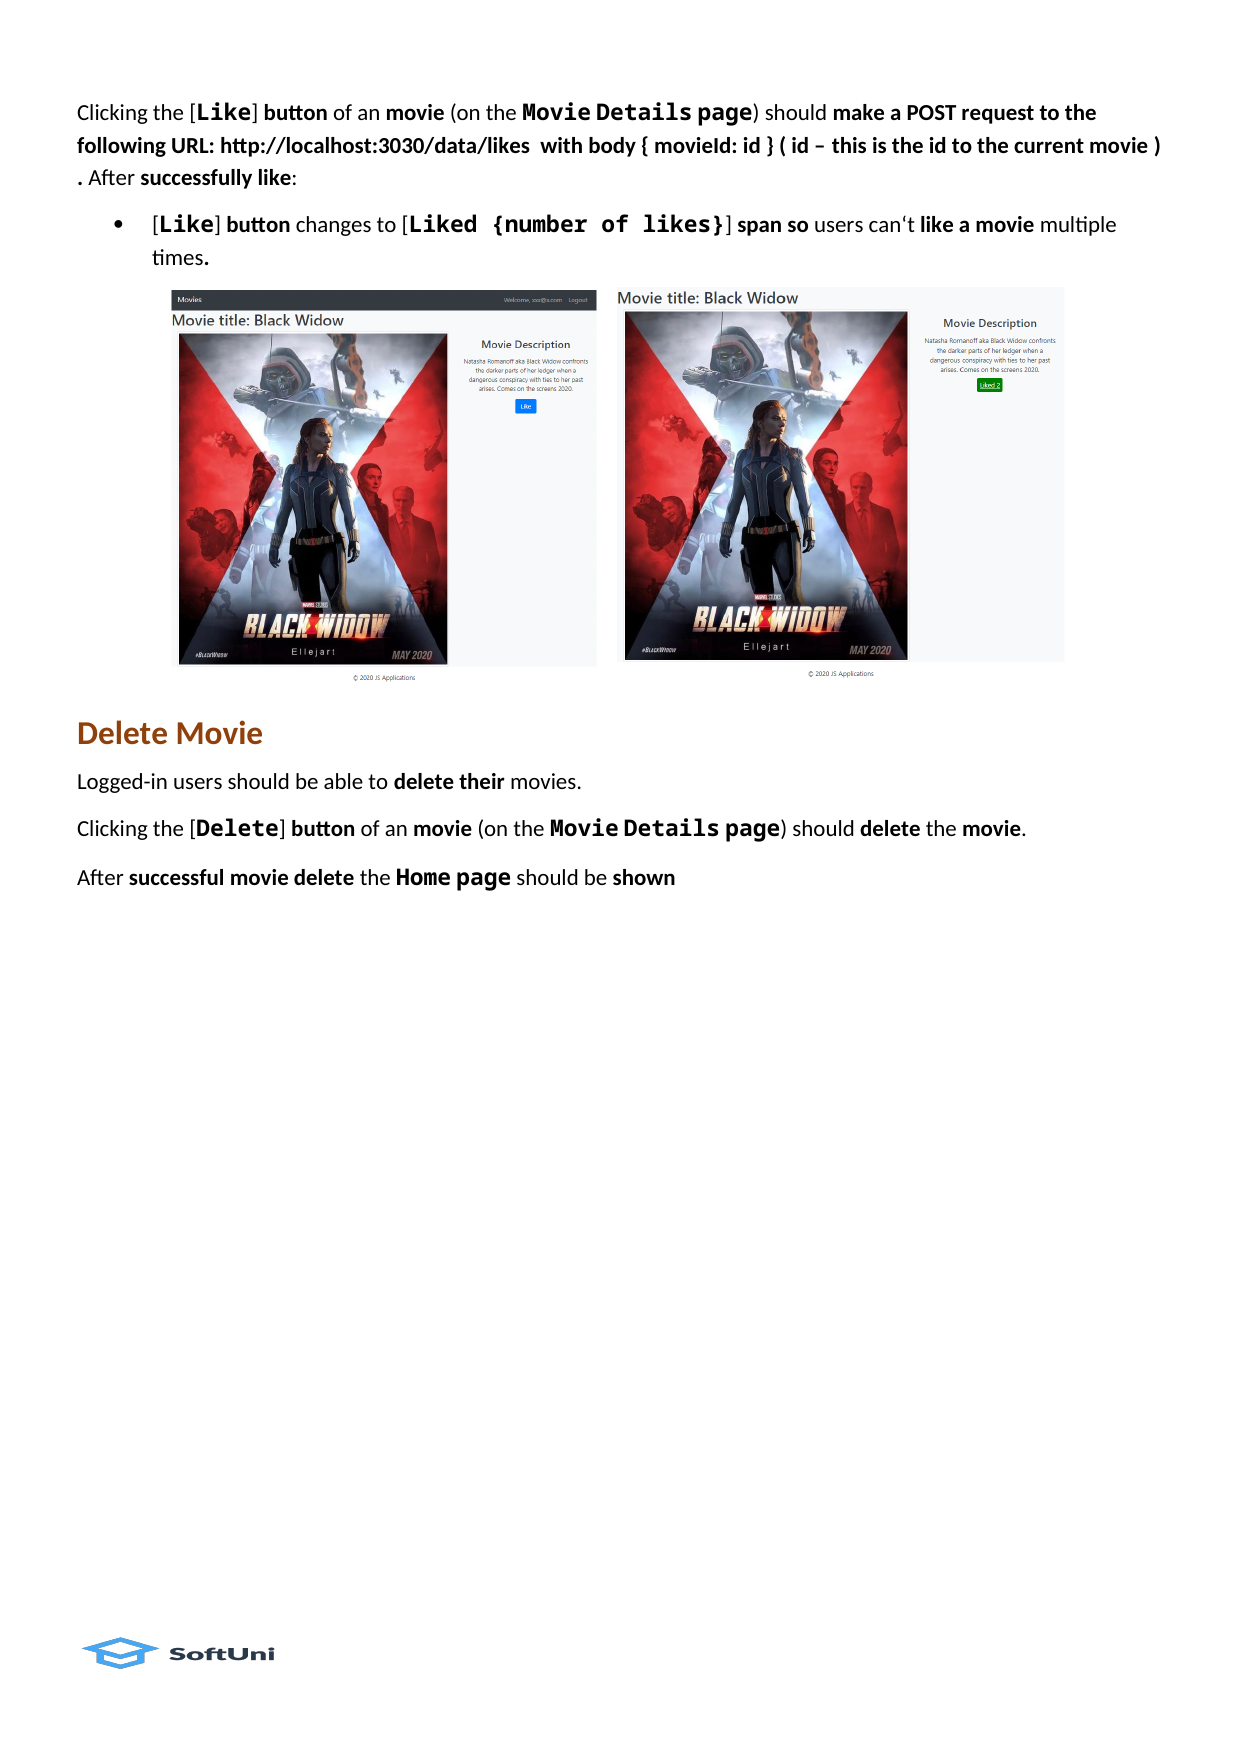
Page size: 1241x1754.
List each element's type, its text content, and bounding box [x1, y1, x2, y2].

text Clicking the [Delete] button of an movie (on the Movie Details page) should delete the movie. [77, 812, 1163, 843]
list [Like] button changes to [Liked {number of likes}] span so users can‘t like a movie multiple times. [114, 208, 1163, 271]
picture [162, 287, 1078, 696]
picture [75, 1635, 281, 1672]
subtitle Delete Movie [77, 712, 1163, 753]
text After successful movie delete the Home page should be shown [77, 860, 1163, 892]
text Logged-in users should be able to delete their movies. [77, 767, 1163, 795]
text Clicking the [Like] button of an movie (on the Movie Details page) should make a POST request to the following URL: http://localhost:3030/data/likes with body { movieId: id } ( id – this is the id to the current movie ) . After successfully like: [77, 95, 1163, 191]
